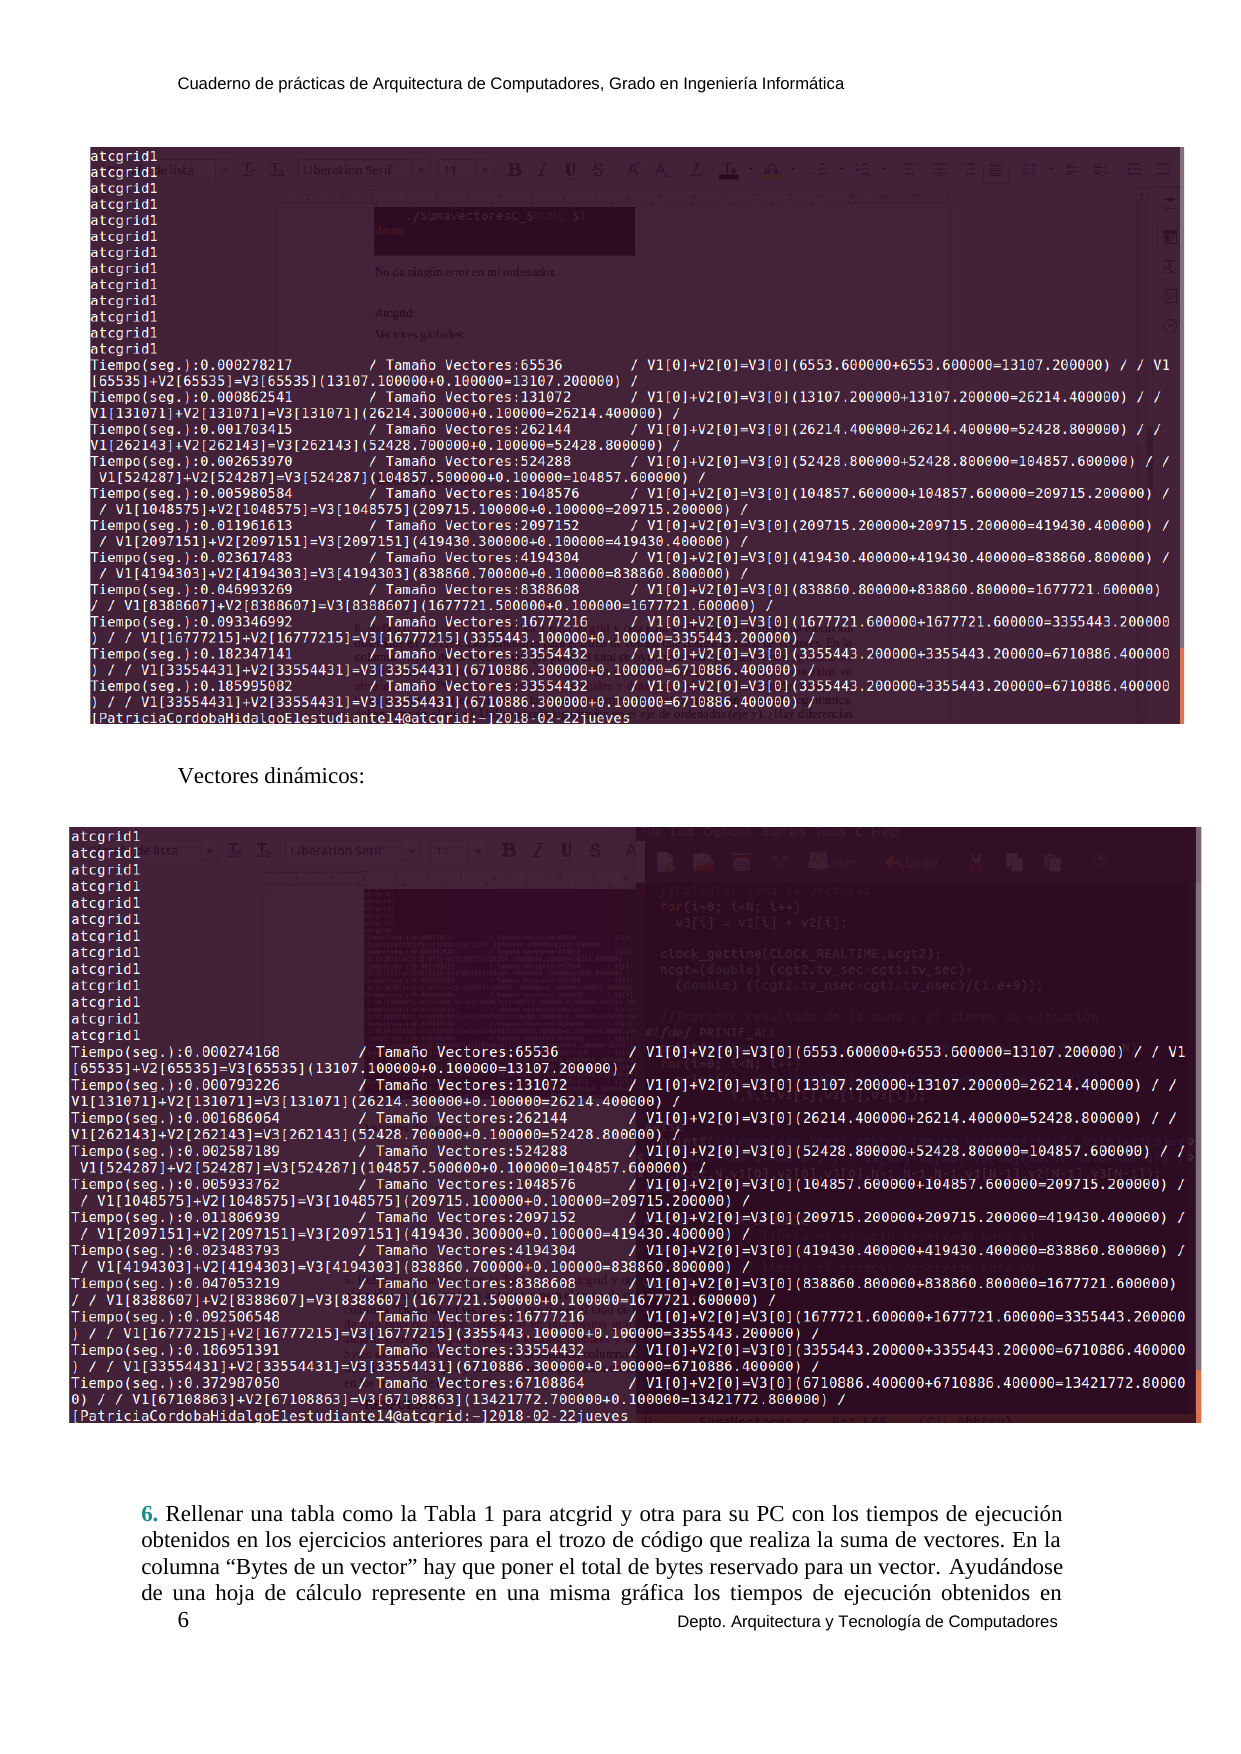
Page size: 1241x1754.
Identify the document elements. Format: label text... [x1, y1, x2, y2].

picture [69, 827, 1202, 1423]
list Vectores dinámicos: [177, 762, 1063, 788]
list 6. Rellenar una tabla como la Tabla 1 para atcgrid y otra para su PC con los tiempos de ejecución obtenidos en los ejercicios anteriores para el trozo de código que realiza la suma de vectores. En la columna “Bytes de un vector” hay que poner el total de bytes reservado para un vector. Ayudándose de una hoja de cálculo represente en una misma gráfica los tiempos de ejecución obtenidos en [103, 1500, 1063, 1606]
picture [90, 147, 1185, 724]
